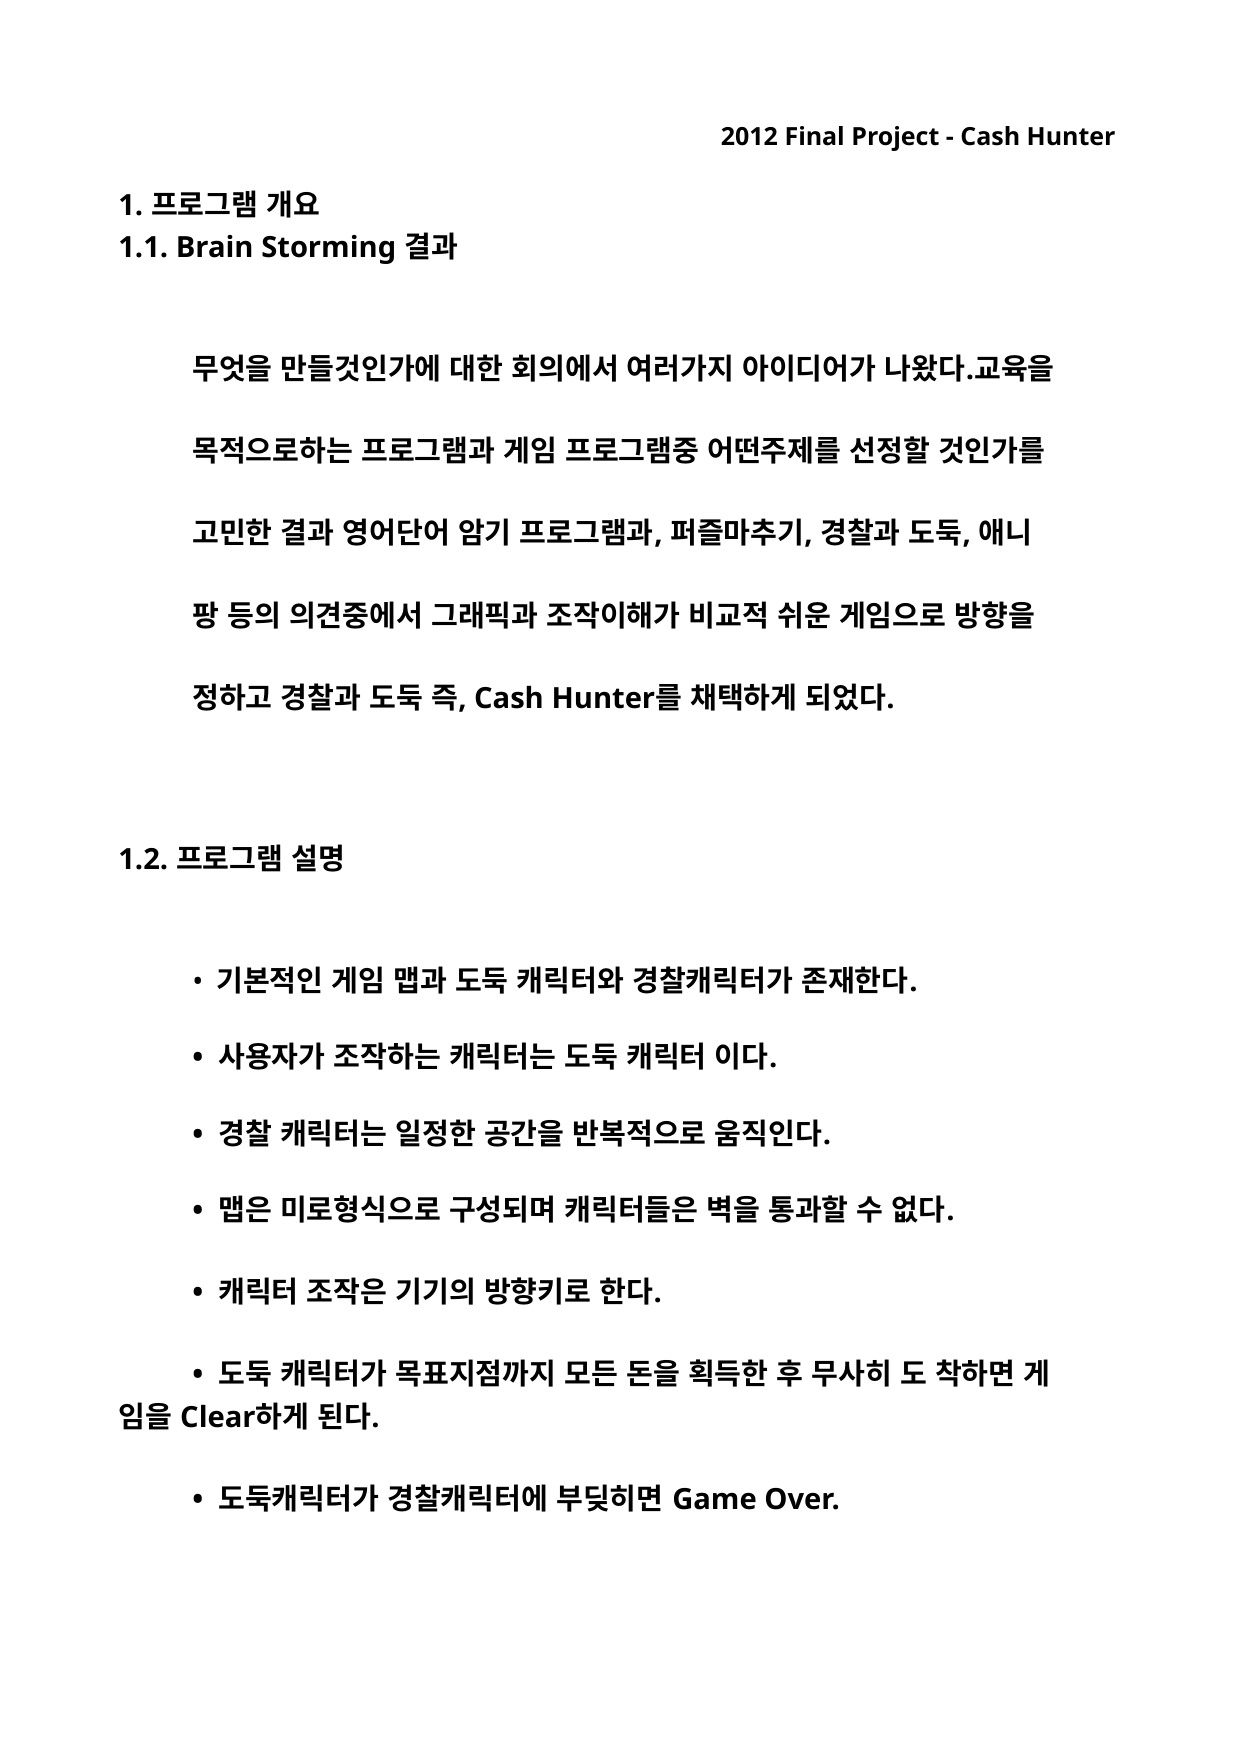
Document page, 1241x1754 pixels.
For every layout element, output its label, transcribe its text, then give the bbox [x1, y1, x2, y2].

text • 캐릭터 조작은 기기의 방향키로 한다. [118, 1269, 1122, 1311]
text 1.1. Brain Storming 결과 [118, 224, 1122, 266]
text • 기본적인 게임 맵과 도둑 캐릭터와 경찰캐릭터가 존재한다. [118, 957, 1122, 1000]
text 팡 등의 의견중에서 그래픽과 조작이해가 비교적 쉬운 게임으로 방향을 [118, 592, 1122, 634]
text • 사용자가 조작하는 캐릭터는 도둑 캐릭터 이다. [118, 1034, 1122, 1076]
text 고민한 결과 영어단어 암기 프로그램과, 퍼즐마추기, 경찰과 도둑, 애니 [118, 510, 1122, 552]
text • 도둑 캐릭터가 목표지점까지 모든 돈을 획득한 후 무사히 도 착하면 게 임을 Clear하게 된다. [118, 1351, 1122, 1436]
text 1. 프로그램 개요 [118, 182, 1122, 224]
text • 도둑캐릭터가 경찰캐릭터에 부딪히면 Game Over. [118, 1475, 1122, 1518]
text 목적으로하는 프로그램과 게임 프로그램중 어떤주제를 선정할 것인가를 [118, 428, 1122, 470]
text • 경찰 캐릭터는 일정한 공간을 반복적으로 움직인다. [118, 1110, 1122, 1153]
text 무엇을 만들것인가에 대한 회의에서 여러가지 아이디어가 나왔다.교육을 [118, 346, 1122, 388]
text 1.2. 프로그램 설명 [118, 836, 1122, 878]
text • 맵은 미로형식으로 구성되며 캐릭터들은 벽을 통과할 수 없다. [118, 1187, 1122, 1229]
text 정하고 경찰과 도둑 즉, Cash Hunter를 채택하게 되었다. [118, 674, 1122, 717]
